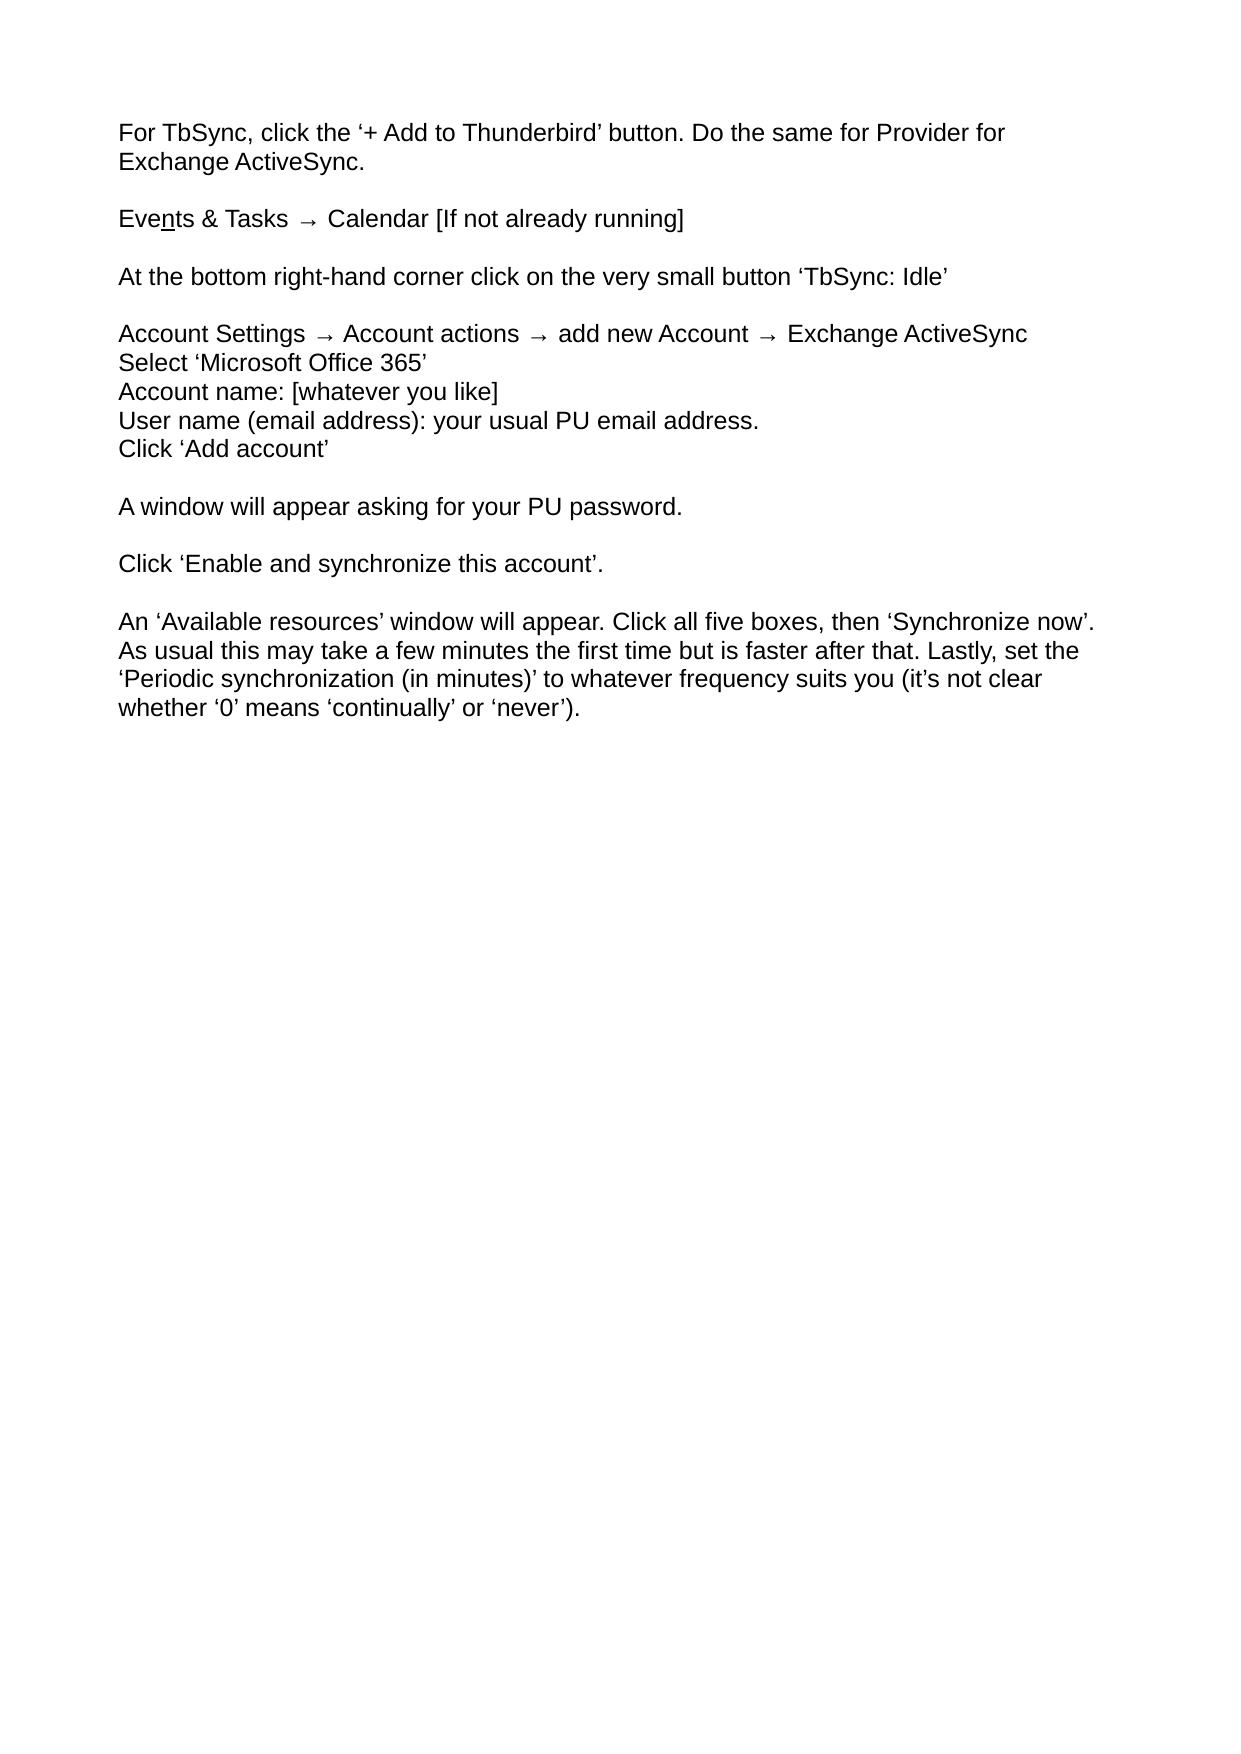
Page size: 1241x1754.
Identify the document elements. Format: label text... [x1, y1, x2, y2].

text Events & Tasks → Calendar [If not already running] [118, 204, 1122, 233]
text Click ‘Add account’ [118, 434, 1122, 463]
text Account Settings → Account actions → add new Account → Exchange ActiveSync [118, 319, 1122, 348]
text At the bottom right-hand corner click on the very small button ‘TbSync: Idle’ [118, 262, 1122, 291]
text For TbSync, click the ‘+ Add to Thunderbird’ button. Do the same for Provider for Exchange ActiveSync. [118, 118, 1122, 176]
text User name (email address): your usual PU email address. [118, 406, 1122, 434]
text Click ‘Enable and synchronize this account’. [118, 549, 1122, 578]
text A window will appear asking for your PU password. [118, 492, 1122, 521]
text Select ‘Microsoft Office 365’ [118, 348, 1122, 377]
text Account name: [whatever you like] [118, 377, 1122, 406]
text An ‘Available resources’ window will appear. Click all five boxes, then ‘Synchronize now’. As usual this may take a few minutes the first time but is faster after that. Lastly, set the ‘Periodic synchronization (in minutes)’ to whatever frequency suits you (it’s not clear whether ‘0’ means ‘continually’ or ‘never’). [118, 607, 1122, 722]
